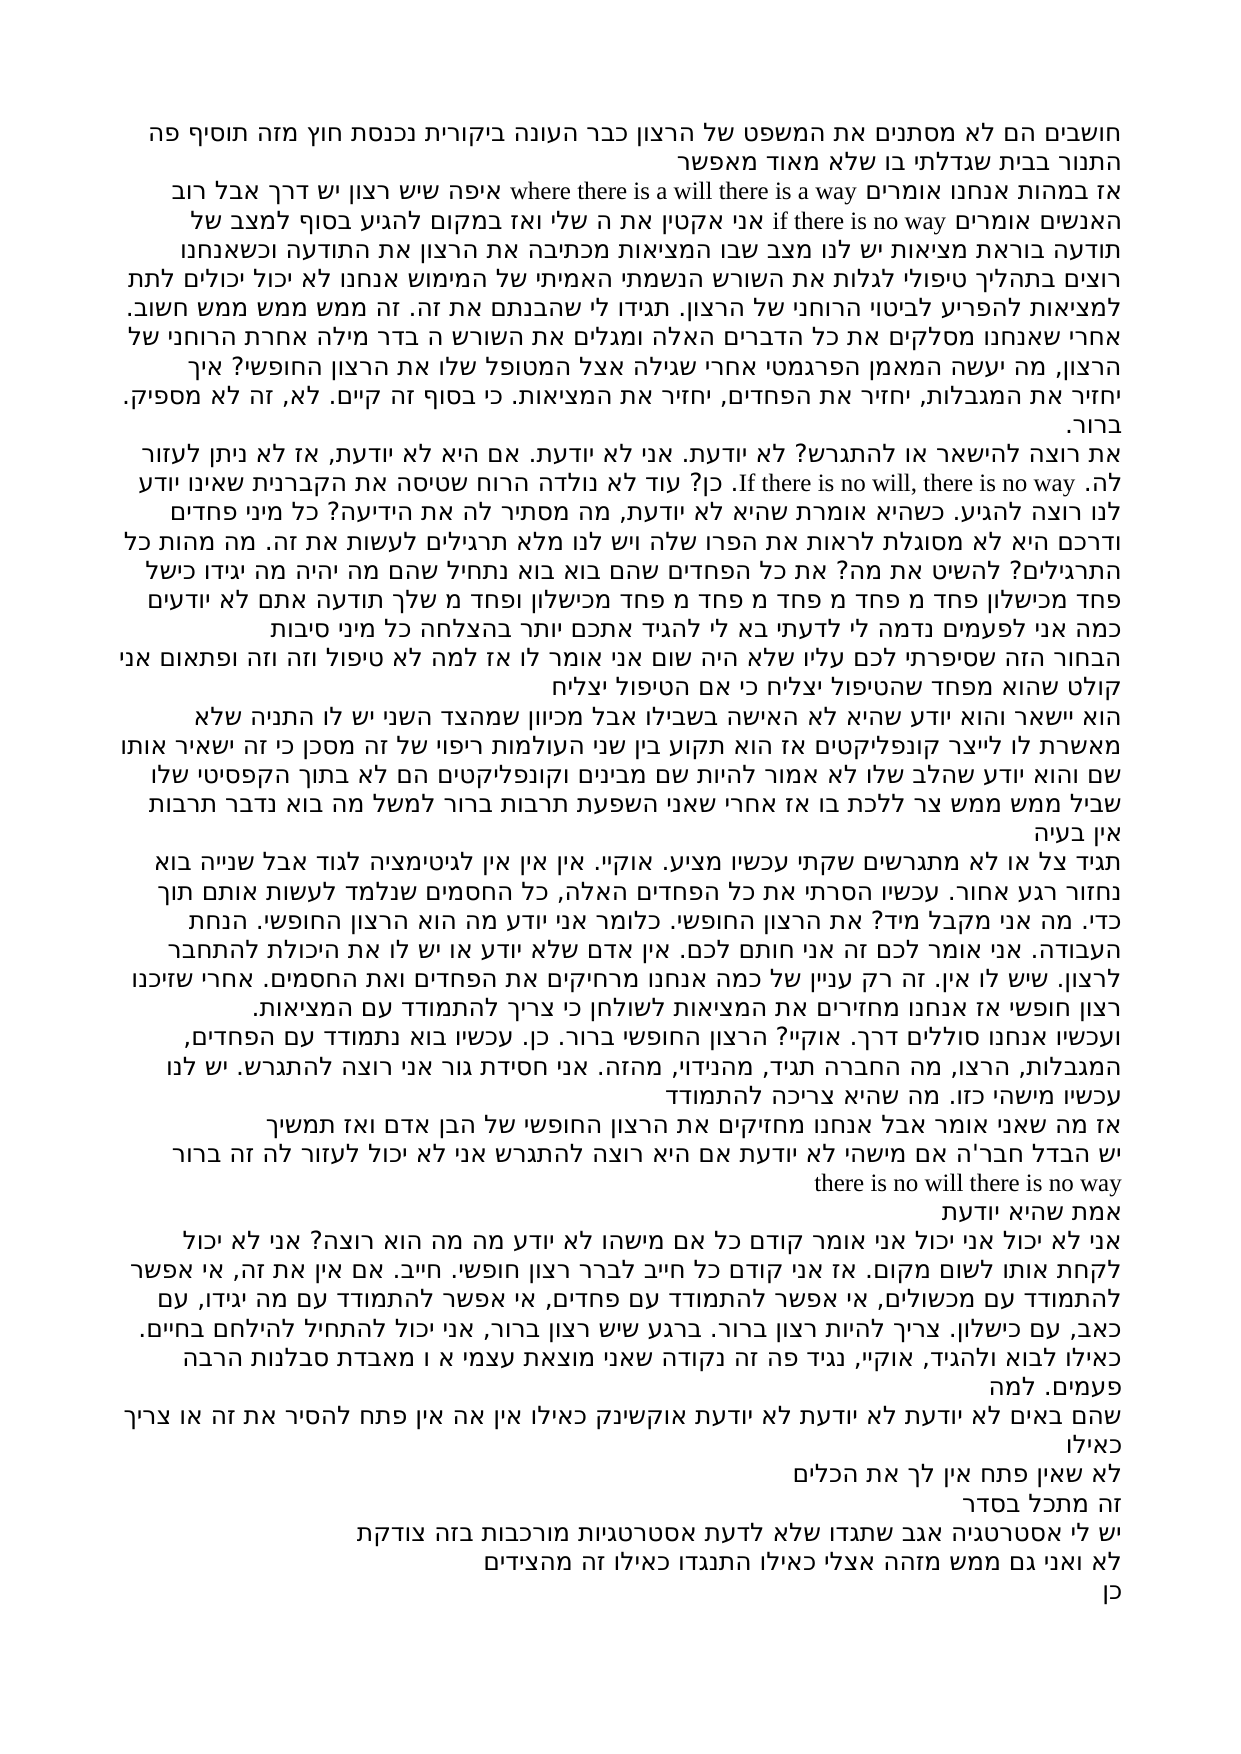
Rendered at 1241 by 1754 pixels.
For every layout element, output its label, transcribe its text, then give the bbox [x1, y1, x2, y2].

text הוא יישאר והוא יודע שהיא לא האישה בשבילו אבל מכיוון שמהצד השני יש לו התניה שלא מאשרת לו לייצר קונפליקטים אז הוא תקוע בין שני העולמות ריפוי של זה מסכן כי זה ישאיר אותו שם והוא יודע שהלב שלו לא אמור להיות שם מבינים וקונפליקטים הם לא בתוך הקפסיטי שלו שביל ממש ממש צר ללכת בו אז אחרי שאני השפעת תרבות ברור למשל מה בוא נדבר תרבות אין בעיה [118, 702, 1122, 848]
text זה מתכל בסדר [118, 1489, 1122, 1518]
text חושבים הם לא מסתנים את המשפט של הרצון כבר העונה ביקורית נכנסת חוץ מזה תוסיף פה התנור בבית שגדלתי בו שלא מאוד מאפשר [118, 118, 1122, 176]
text אמת שהיא יודעת [118, 1197, 1122, 1226]
text לא ואני גם ממש מזהה אצלי כאילו התנגדו כאילו זה מהצידים [118, 1547, 1122, 1576]
text אז במהות אנחנו אומרים where there is a will there is a way איפה שיש רצון יש דרך אבל רוב האנשים אומרים if there is no way אני אקטין את ה שלי ואז במקום להגיע בסוף למצב של תודעה בוראת מציאות יש לנו מצב שבו המציאות מכתיבה את הרצון את התודעה וכשאנחנו רוצים בתהליך טיפולי לגלות את השורש הנשמתי האמיתי של המימוש אנחנו לא יכול יכולים לתת למציאות להפריע לביטוי הרוחני של הרצון. תגידו לי שהבנתם את זה. זה ממש ממש ממש חשוב. אחרי שאנחנו מסלקים את כל הדברים האלה ומגלים את השורש ה בדר מילה אחרת הרוחני של הרצון, מה יעשה המאמן הפרגמטי אחרי שגילה אצל המטופל שלו את הרצון החופשי? איך [118, 176, 1122, 381]
text יחזיר את המגבלות, יחזיר את הפחדים, יחזיר את המציאות. כי בסוף זה קיים. לא, זה לא מספיק. ברור. [118, 381, 1122, 439]
text יש הבדל חבר'ה אם מישהי לא יודעת אם היא רוצה להתגרש אני לא יכול לעזור לה זה ברור there is no will there is no way [118, 1139, 1122, 1197]
text את רוצה להישאר או להתגרש? לא יודעת. אני לא יודעת. אם היא לא יודעת, אז לא ניתן לעזור לה. If there is no will, there is no way. כן? עוד לא נולדה הרוח שטיסה את הקברנית שאינו יודע לנו רוצה להגיע. כשהיא אומרת שהיא לא יודעת, מה מסתיר לה את הידיעה? כל מיני פחדים ודרכם היא לא מסוגלת לראות את הפרו שלה ויש לנו מלא תרגילים לעשות את זה. מה מהות כל התרגילים? להשיט את מה? את כל הפחדים שהם בוא בוא נתחיל שהם מה יהיה מה יגידו כישל פחד מכישלון פחד מ פחד מ פחד מ פחד מ פחד מכישלון ופחד מ שלך תודעה אתם לא יודעים כמה אני לפעמים נדמה לי לדעתי בא לי להגיד אתכם יותר בהצלחה כל מיני סיבות [118, 439, 1122, 643]
text הבחור הזה שסיפרתי לכם עליו שלא היה שום אני אומר לו אז למה לא טיפול וזה וזה ופתאום אני קולט שהוא מפחד שהטיפול יצליח כי אם הטיפול יצליח [118, 643, 1122, 702]
text כן [118, 1576, 1122, 1606]
text ועכשיו אנחנו סוללים דרך. אוקיי? הרצון החופשי ברור. כן. עכשיו בוא נתמודד עם הפחדים, המגבלות, הרצו, מה החברה תגיד, מהנידוי, מהזה. אני חסידת גור אני רוצה להתגרש. יש לנו עכשיו מישהי כזו. מה שהיא צריכה להתמודד [118, 1023, 1122, 1110]
text לא שאין פתח אין לך את הכלים [118, 1460, 1122, 1489]
text תגיד צל או לא מתגרשים שקתי עכשיו מציע. אוקיי. אין אין אין לגיטימציה לגוד אבל שנייה בוא נחזור רגע אחור. עכשיו הסרתי את כל הפחדים האלה, כל החסמים שנלמד לעשות אותם תוך כדי. מה אני מקבל מיד? את הרצון החופשי. כלומר אני יודע מה הוא הרצון החופשי. הנחת העבודה. אני אומר לכם זה אני חותם לכם. אין אדם שלא יודע או יש לו את היכולת להתחבר לרצון. שיש לו אין. זה רק עניין של כמה אנחנו מרחיקים את הפחדים ואת החסמים. אחרי שזיכנו רצון חופשי אז אנחנו מחזירים את המציאות לשולחן כי צריך להתמודד עם המציאות. [118, 848, 1122, 1023]
text אני לא יכול אני יכול אני אומר קודם כל אם מישהו לא יודע מה מה הוא רוצה? אני לא יכול לקחת אותו לשום מקום. אז אני קודם כל חייב לברר רצון חופשי. חייב. אם אין את זה, אי אפשר להתמודד עם מכשולים, אי אפשר להתמודד עם פחדים, אי אפשר להתמודד עם מה יגידו, עם כאב, עם כישלון. צריך להיות רצון ברור. ברגע שיש רצון ברור, אני יכול להתחיל להילחם בחיים. כאילו לבוא ולהגיד, אוקיי, נגיד פה זה נקודה שאני מוצאת עצמי א ו מאבדת סבלנות הרבה פעמים. למה [118, 1226, 1122, 1401]
text אז מה שאני אומר אבל אנחנו מחזיקים את הרצון החופשי של הבן אדם ואז תמשיך [118, 1110, 1122, 1139]
text יש לי אסטרטגיה אגב שתגדו שלא לדעת אסטרטגיות מורכבות בזה צודקת [118, 1518, 1122, 1547]
text שהם באים לא יודעת לא יודעת לא יודעת אוקשינק כאילו אין אה אין פתח להסיר את זה או צריך כאילו [118, 1401, 1122, 1460]
